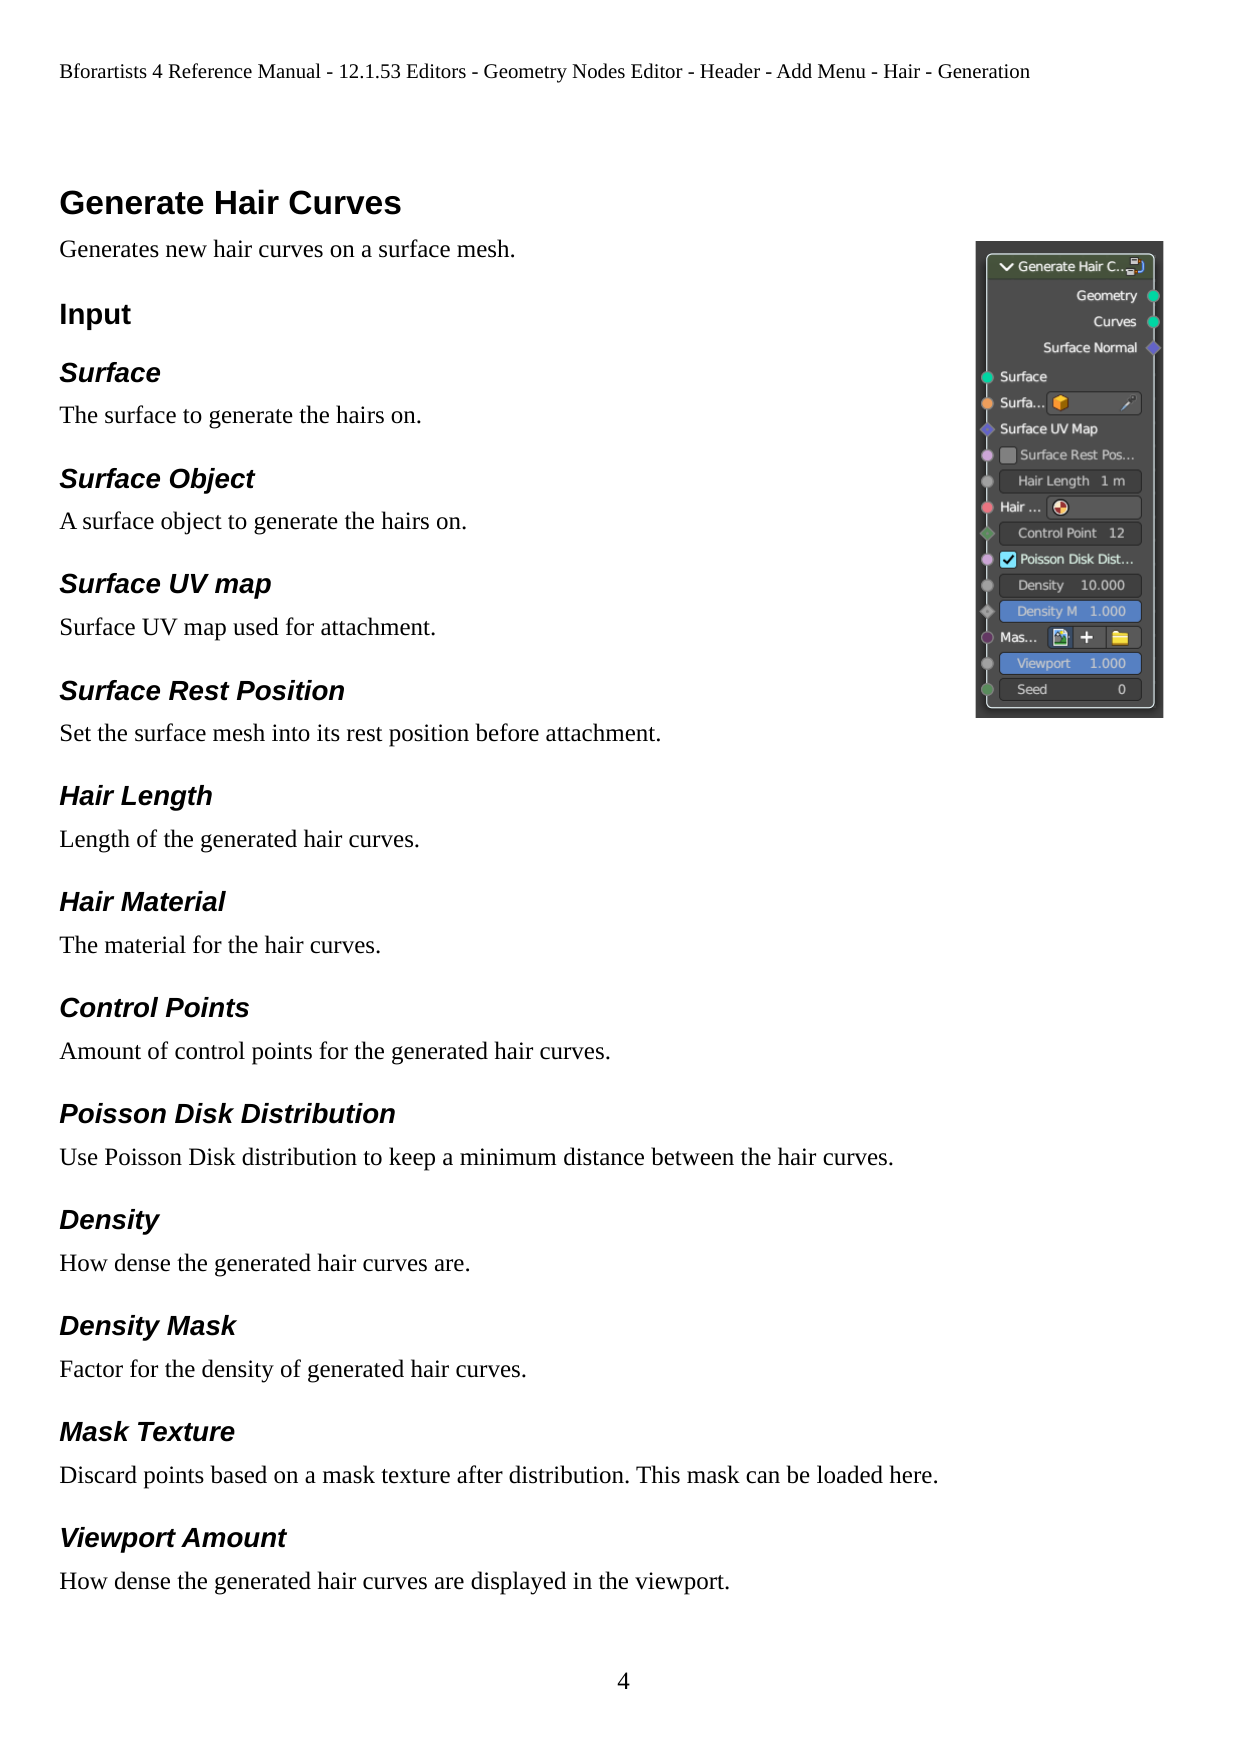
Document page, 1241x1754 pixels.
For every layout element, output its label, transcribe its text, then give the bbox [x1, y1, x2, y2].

text Surface UV map used for attachment. [59, 612, 975, 641]
text Length of the generated hair curves. [59, 824, 1181, 853]
subtitle Hair Material [59, 886, 1181, 918]
text Use Poisson Disk distribution to keep a minimum distance between the hair curves. [59, 1142, 1181, 1171]
subtitle Surface UV map [59, 568, 975, 600]
subtitle [1164, 297, 1181, 331]
text The surface to generate the hairs on. [59, 400, 975, 429]
text Generates new hair curves on a surface mesh. [59, 234, 1181, 262]
subtitle Surface Rest Position [59, 674, 975, 706]
text Discard points based on a mask texture after distribution. This mask can be loaded here. [59, 1460, 1181, 1488]
text Amount of control points for the generated hair curves. [59, 1036, 1181, 1065]
picture [975, 241, 1164, 718]
text Set the surface mesh into its rest position before attachment. [59, 718, 1181, 747]
subtitle Control Points [59, 992, 1181, 1023]
text How dense the generated hair curves are displayed in the viewport. [59, 1566, 1181, 1594]
subtitle Density Mask [59, 1309, 1181, 1341]
text How dense the generated hair curves are. [59, 1248, 1181, 1277]
subtitle [1164, 462, 1181, 494]
subtitle Hair Length [59, 780, 1181, 812]
text A surface object to generate the hairs on. [59, 506, 975, 535]
subtitle Surface Object [59, 462, 975, 494]
text The material for the hair curves. [59, 930, 1181, 959]
subtitle Mask Texture [59, 1415, 1181, 1447]
subtitle Surface [59, 356, 975, 388]
subtitle Generate Hair Curves [59, 182, 1181, 221]
subtitle [1164, 674, 1181, 706]
subtitle Viewport Amount [59, 1521, 1181, 1553]
subtitle [1164, 356, 1181, 388]
text Factor for the density of generated hair curves. [59, 1354, 1181, 1383]
subtitle Density [59, 1203, 1181, 1235]
subtitle Poisson Disk Distribution [59, 1098, 1181, 1129]
subtitle [1164, 568, 1181, 600]
subtitle Input [59, 297, 975, 331]
